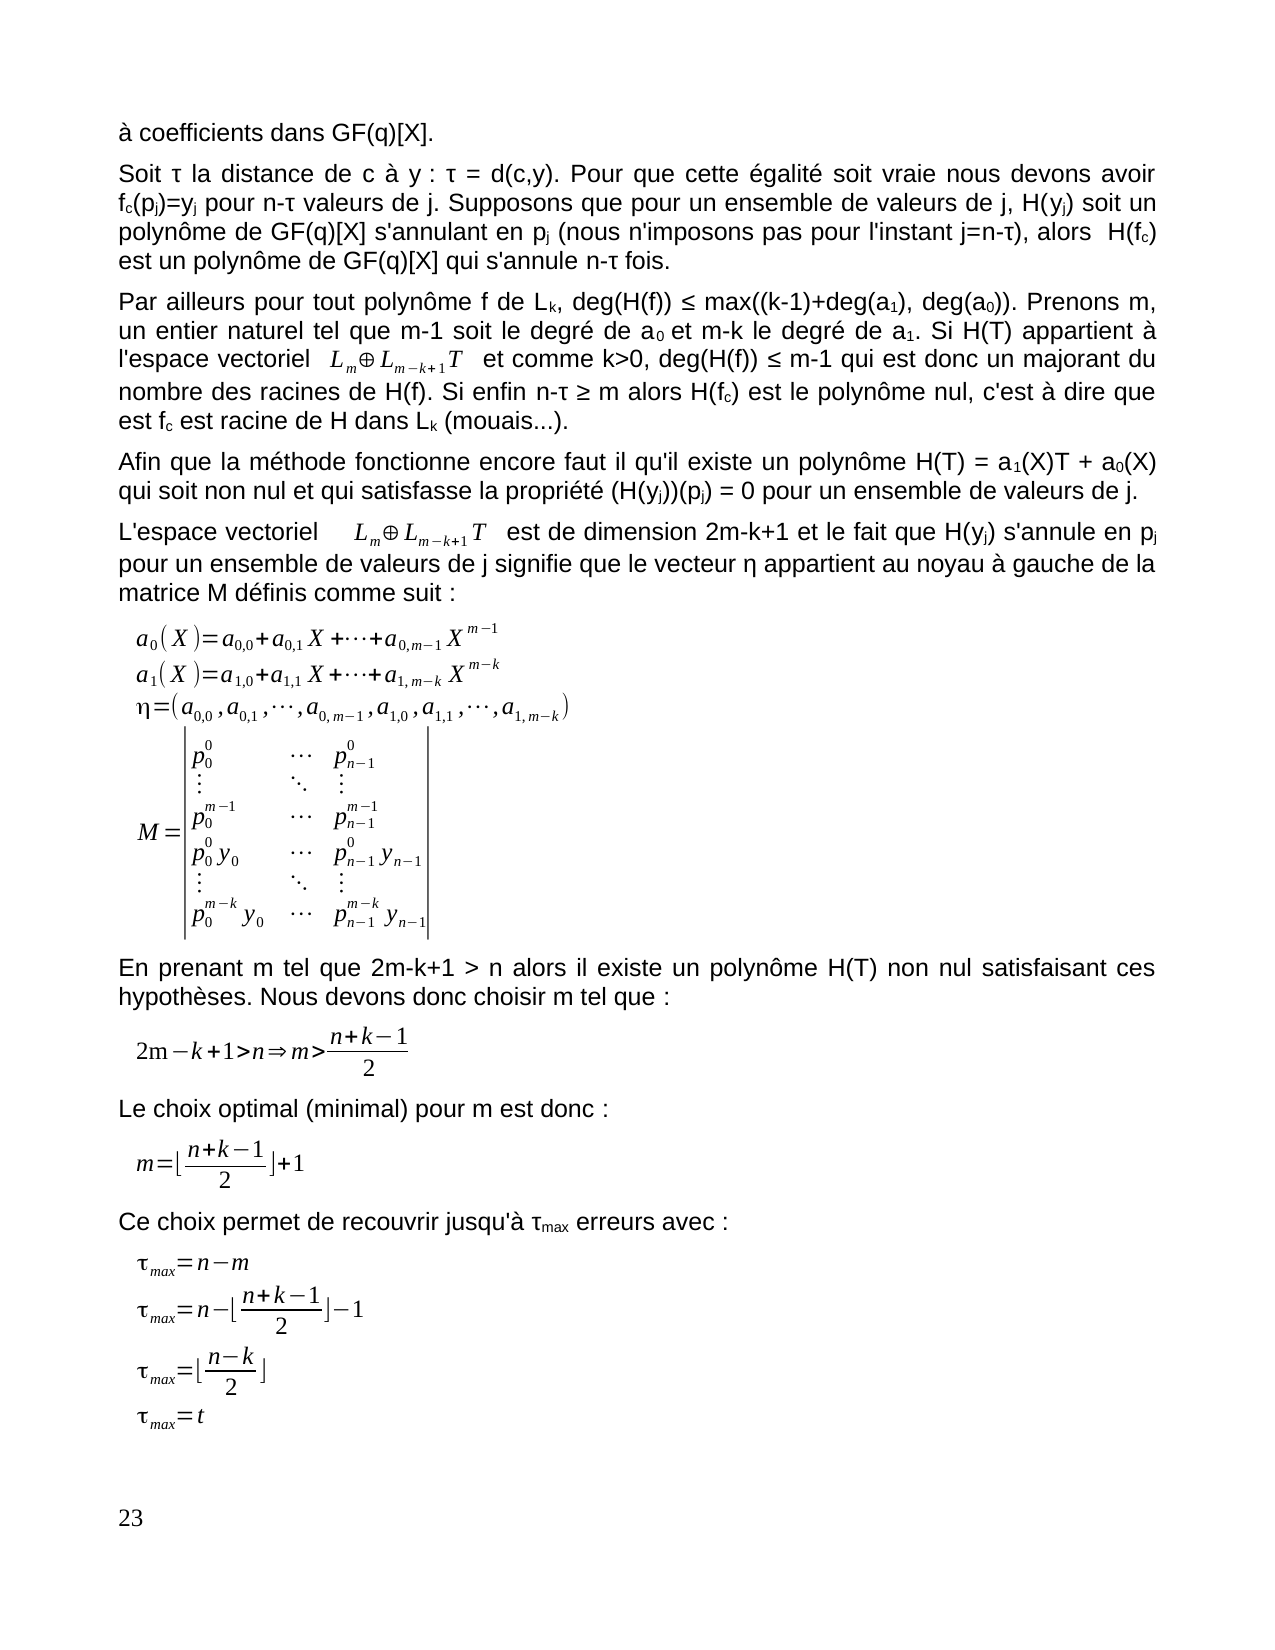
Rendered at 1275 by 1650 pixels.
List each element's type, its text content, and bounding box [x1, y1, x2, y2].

text Par ailleurs pour tout polynôme f de Lk, deg(H(f)) ≤ max((k-1)+deg(a1), deg(a0)). Prenons m, un entier naturel tel que m-1 soit le degré de a0 et m-k le degré de a1. Si H(T) appartient à l'espace vectorielet comme k>0, deg(H(f)) ≤ m-1 qui est donc un majorant du nombre des racines de H(f). Si enfin n-τ ≥ m alors H(fc) est le polynôme nul, c'est à dire que est fc est racine de H dans Lk (mouais...). [118, 287, 1157, 434]
text Afin que la méthode fonctionne encore faut il qu'il existe un polynôme H(T) = a1(X)T + a0(X) qui soit non nul et qui satisfasse la propriété (H(yj))(pj) = 0 pour un ensemble de valeurs de j. [118, 447, 1157, 504]
text Ce choix permet de recouvrir jusqu'à τmax erreurs avec : [118, 1207, 1157, 1236]
text Le choix optimal (minimal) pour m est donc : [118, 1094, 1157, 1123]
text Soit τ la distance de c à y : τ = d(c,y). Pour que cette égalité soit vraie nous devons avoir fc(pj)=yj pour n-τ valeurs de j. Supposons que pour un ensemble de valeurs de j, H(yj) soit un polynôme de GF(q)[X] s'annulant en pj (nous n'imposons pas pour l'instant j=n-τ), alors H(fc) est un polynôme de GF(q)[X] qui s'annule n-τ fois. [118, 159, 1157, 274]
text En prenant m tel que 2m-k+1 > n alors il existe un polynôme H(T) non nul satisfaisant ces hypothèses. Nous devons donc choisir m tel que : [118, 953, 1157, 1011]
text L'espace vectoriel est de dimension 2m-k+1 et le fait que H(yj) s'annule en pj pour un ensemble de valeurs de j signifie que le vecteur η appartient au noyau à gauche de la matrice M définis comme suit : [118, 517, 1157, 607]
text à coefficients dans GF(q)[X]. [118, 118, 1157, 147]
